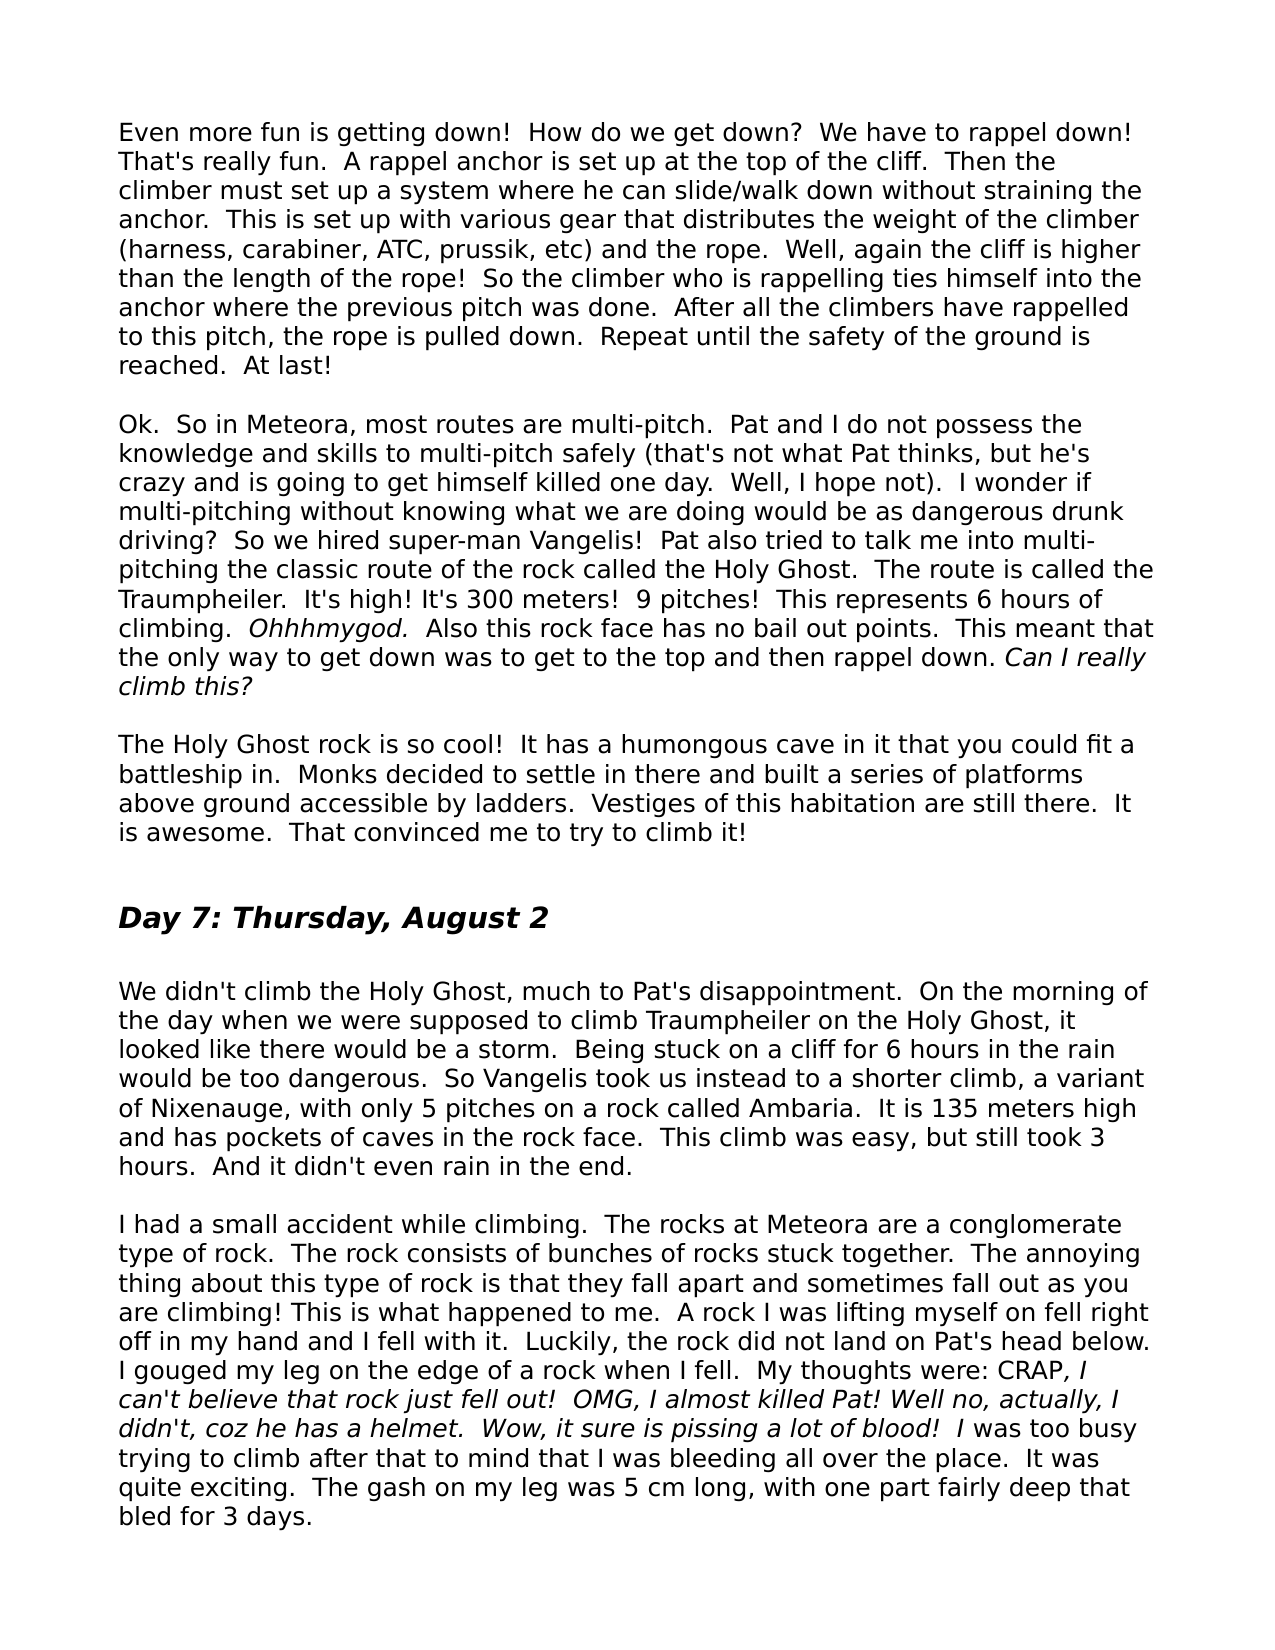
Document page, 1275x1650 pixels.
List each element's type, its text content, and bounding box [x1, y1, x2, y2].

text I had a small accident while climbing. The rocks at Meteora are a conglomerate type of rock. The rock consists of bunches of rocks stuck together. The annoying thing about this type of rock is that they fall apart and sometimes fall out as you are climbing! This is what happened to me. A rock I was lifting myself on fell right off in my hand and I fell with it. Luckily, the rock did not land on Pat's head below. I gouged my leg on the edge of a rock when I fell. My thoughts were: CRAP, I can't believe that rock just fell out! OMG, I almost killed Pat! Well no, actually, I didn't, coz he has a helmet. Wow, it sure is pissing a lot of blood! I was too busy trying to climb after that to mind that I was bleeding all over the place. It was quite exciting. The gash on my leg was 5 cm long, with one part fairly deep that bled for 3 days. [118, 1210, 1157, 1531]
text We didn't climb the Holy Ghost, much to Pat's disappointment. On the morning of the day when we were supposed to climb Traumpheiler on the Holy Ghost, it looked like there would be a storm. Being stuck on a cliff for 6 hours in the rain would be too dangerous. So Vangelis took us instead to a shorter climb, a variant of Nixenauge, with only 5 pitches on a rock called Ambaria. It is 135 meters high and has pockets of caves in the rock face. This climb was easy, but still took 3 hours. And it didn't even rain in the end. [118, 977, 1157, 1181]
text Even more fun is getting down! How do we get down? We have to rappel down! That's really fun. A rappel anchor is set up at the top of the cliff. Then the climber must set up a system where he can slide/walk down without straining the anchor. This is set up with various gear that distributes the weight of the climber (harness, carabiner, ATC, prussik, etc) and the rope. Well, again the cliff is higher than the length of the rope! So the climber who is rappelling ties himself into the anchor where the previous pitch was done. After all the climbers have rappelled to this pitch, the rope is pulled down. Repeat until the safety of the ground is reached. At last! [118, 118, 1157, 381]
subtitle Day 7: Thursday, August 2 [118, 901, 1157, 935]
text Ok. So in Meteora, most routes are multi-pitch. Pat and I do not possess the knowledge and skills to multi-pitch safely (that's not what Pat thinks, but he's crazy and is going to get himself killed one day. Well, I hope not). I wonder if multi-pitching without knowing what we are doing would be as dangerous drunk driving? So we hired super-man Vangelis! Pat also tried to talk me into multi-pitching the classic route of the rock called the Holy Ghost. The route is called the Traumpheiler. It's high! It's 300 meters! 9 pitches! This represents 6 hours of climbing. Ohhhmygod. Also this rock face has no bail out points. This meant that the only way to get down was to get to the top and then rappel down. Can I really climb this? [118, 410, 1157, 701]
text The Holy Ghost rock is so cool! It has a humongous cave in it that you could fit a battleship in. Monks decided to settle in there and built a series of platforms above ground accessible by ladders. Vestiges of this habitation are still there. It is awesome. That convinced me to try to climb it! [118, 731, 1157, 847]
